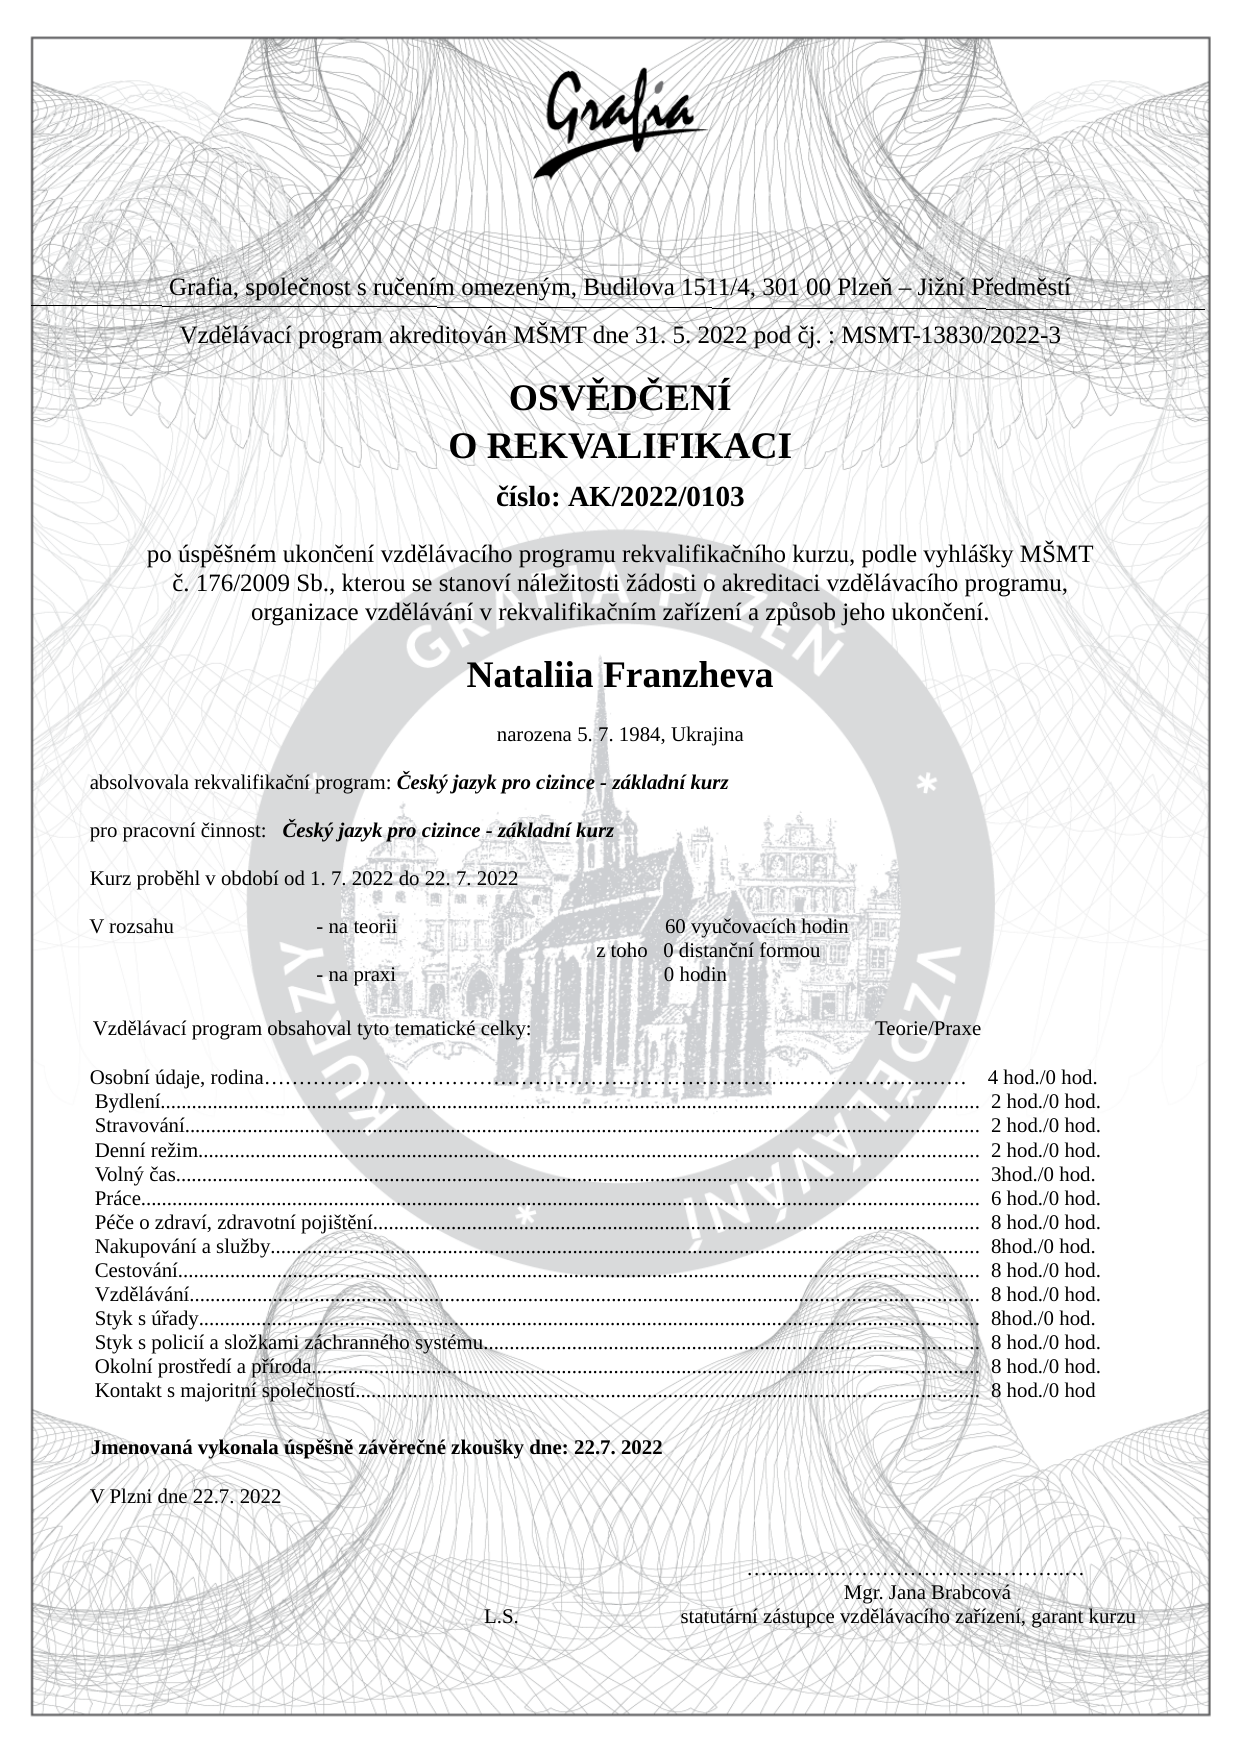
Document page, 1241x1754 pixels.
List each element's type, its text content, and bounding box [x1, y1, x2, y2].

text Péče o zdraví, zdravotní pojištění 8 hod./0 hod. [94, 1210, 1240, 1234]
text narozena 5. 7. 1984, Ukrajina [0, 721, 1240, 746]
text Denní režim 2 hod./0 hod. [94, 1137, 1240, 1162]
text L.S. statutární zástupce vzdělávacího zařízení, garant kurzu [0, 1604, 1240, 1628]
text Stravování 2 hod./0 hod. [94, 1113, 1240, 1137]
text Styk s úřady 8hod./0 hod. [94, 1306, 1240, 1330]
text O REKVALIFIKACI [0, 424, 1240, 467]
text Kurz proběhl v období od 1. 7. 2022 do 22. 7. 2022 [0, 866, 1240, 890]
text V Plzni dne 22.7. 2022 [0, 1484, 1240, 1508]
text Cestování 8 hod./0 hod. [94, 1258, 1240, 1282]
text OSVĚDČENÍ [0, 375, 1240, 418]
text Vzdělávací program akreditován MŠMT dne 31. 5. 2022 pod čj. : MSMT-13830/2022-3 [0, 320, 1240, 348]
text číslo: AK/2022/0103 [0, 479, 1240, 513]
text Kontakt s majoritní společností 8 hod./0 hod [94, 1378, 1240, 1402]
text Vzdělávání 8 hod./0 hod. [94, 1282, 1240, 1306]
text Nataliia Franzheva [0, 652, 1240, 695]
text po úspěšném ukončení vzdělávacího programu rekvalifikačního kurzu, podle vyhlášky MŠMT [0, 539, 1240, 568]
text …........…..…………………..……….… [0, 1556, 1240, 1580]
text č. 176/2009 Sb., kterou se stanoví náležitosti žádosti o akreditaci vzdělávacího programu, [0, 568, 1240, 597]
text V rozsahu - na teorii 60 vyučovacích hodin [0, 914, 1240, 938]
text Nakupování a služby 8hod./0 hod. [94, 1234, 1240, 1258]
text Jmenovaná vykonala úspěšně závěrečné zkoušky dne: 22.7. 2022 [0, 1431, 1240, 1460]
text Vzdělávací program obsahoval tyto tematické celky: Teorie/Praxe [0, 1012, 1240, 1041]
text Grafia, společnost s ručením omezeným, Budilova 1511/4, 301 00 Plzeň – Jižní Předměstí [0, 272, 1240, 301]
text Okolní prostředí a příroda 8 hod./0 hod. [94, 1354, 1240, 1378]
text Bydlení 2 hod./0 hod. [94, 1089, 1240, 1113]
text pro pracovní činnost: Český jazyk pro cizince - základní kurz [0, 818, 1240, 842]
picture [0, 0, 1241, 1754]
text Styk s policií a složkami záchranného systému 8 hod./0 hod. [94, 1330, 1240, 1354]
text - na praxi 0 hodin [0, 962, 1240, 986]
text Volný čas 3hod./0 hod. [94, 1162, 1240, 1186]
text Práce 6 hod./0 hod. [94, 1186, 1240, 1210]
text absolvovala rekvalifikační program: Český jazyk pro cizince - základní kurz [0, 769, 1240, 794]
text z toho 0 distanční formou [0, 938, 1240, 962]
text organizace vzdělávání v rekvalifikačním zařízení a způsob jeho ukončení. [0, 597, 1240, 626]
text Mgr. Jana Brabcová [0, 1580, 1240, 1604]
text Osobní údaje, rodina…………………………………………………………………..……………….…… 4 hod./0 hod. [0, 1065, 1240, 1089]
